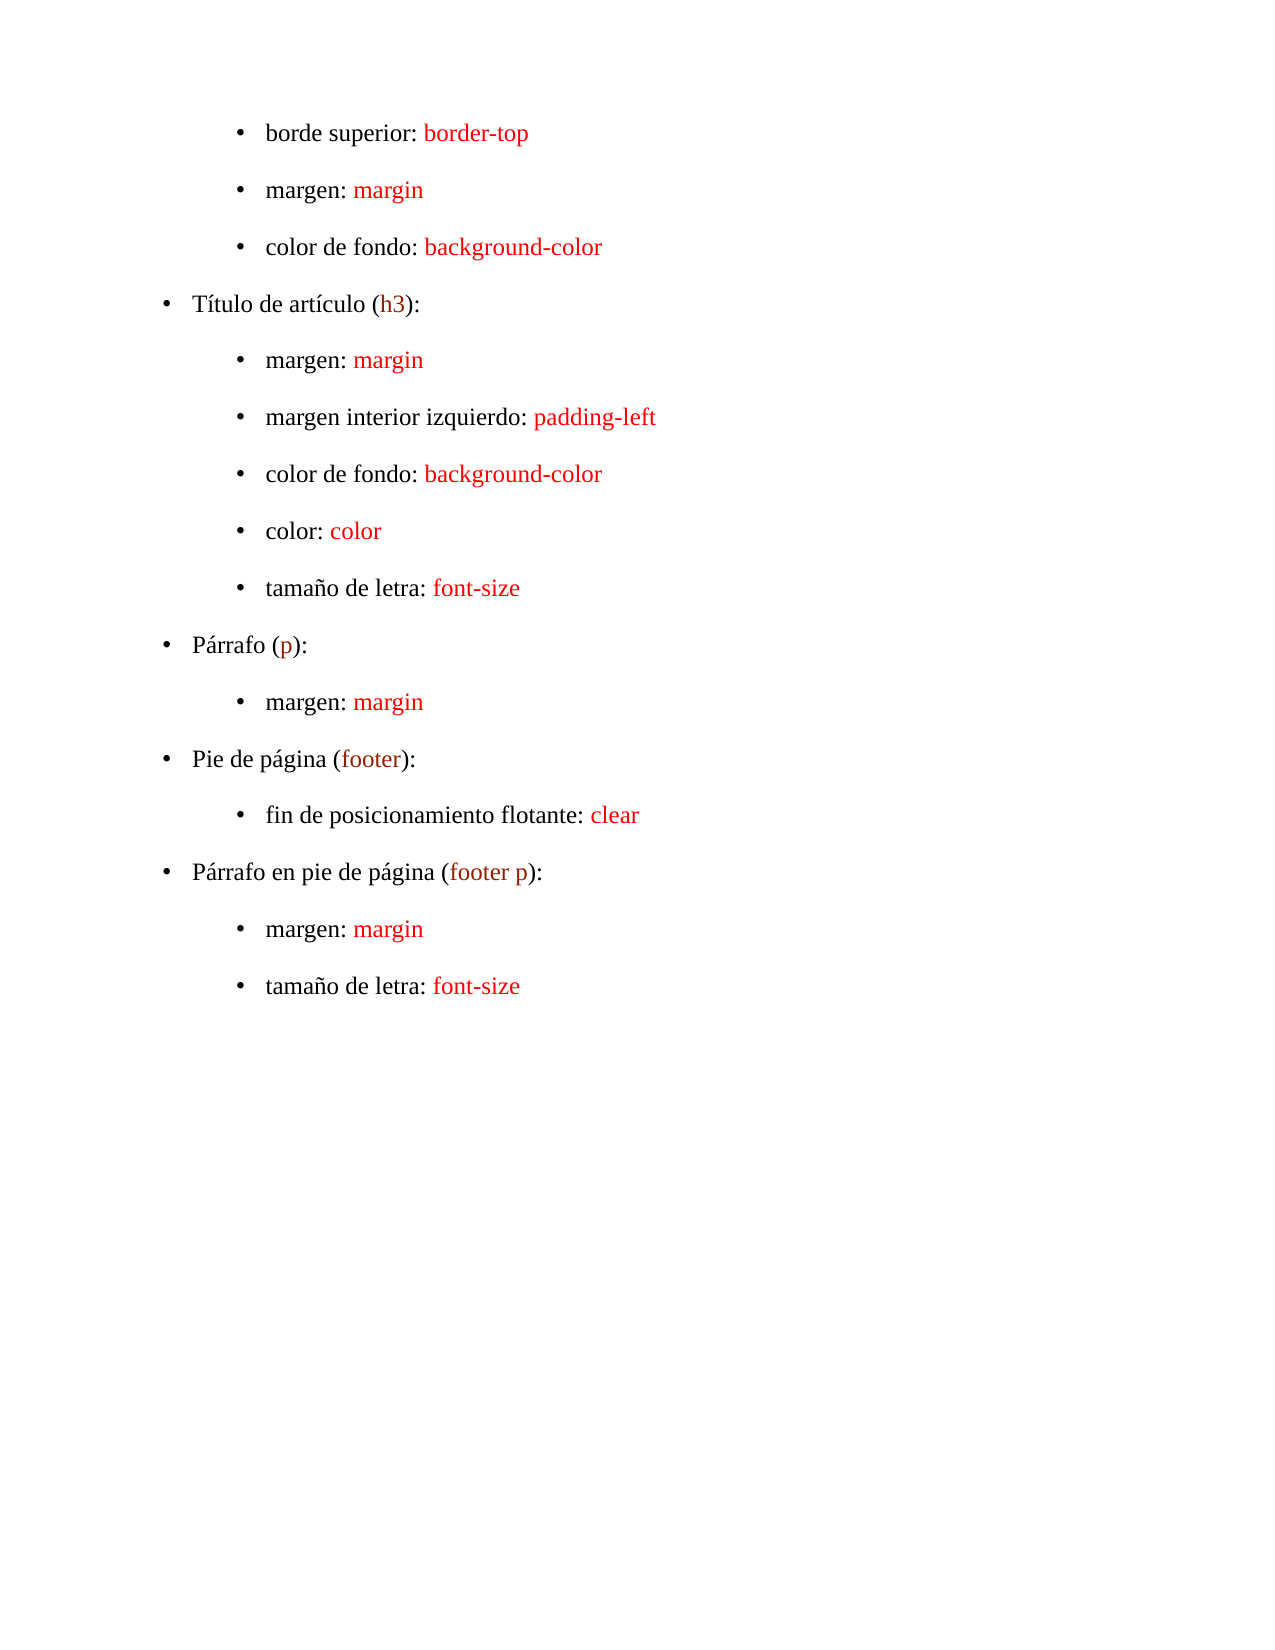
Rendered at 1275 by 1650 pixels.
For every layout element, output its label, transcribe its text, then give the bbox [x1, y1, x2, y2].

list color de fondo: background-color [236, 232, 1157, 261]
list margen: margin [236, 914, 1157, 943]
list color: color [236, 516, 1157, 545]
list margen: margin [236, 687, 1157, 716]
list margen: margin [236, 175, 1157, 204]
list Párrafo en pie de página (footer p): [162, 857, 1157, 886]
list tamaño de letra: font-size [236, 573, 1157, 602]
list Pie de página (footer): [162, 744, 1157, 772]
list color de fondo: background-color [236, 459, 1157, 488]
list margen: margin [236, 346, 1157, 374]
list margen interior izquierdo: padding-left [236, 402, 1157, 431]
list borde superior: border-top [236, 118, 1157, 147]
list Párrafo (p): [162, 630, 1157, 659]
list tamaño de letra: font-size [236, 971, 1157, 1000]
list fin de posicionamiento flotante: clear [236, 801, 1157, 829]
list Título de artículo (h3): [162, 289, 1157, 317]
